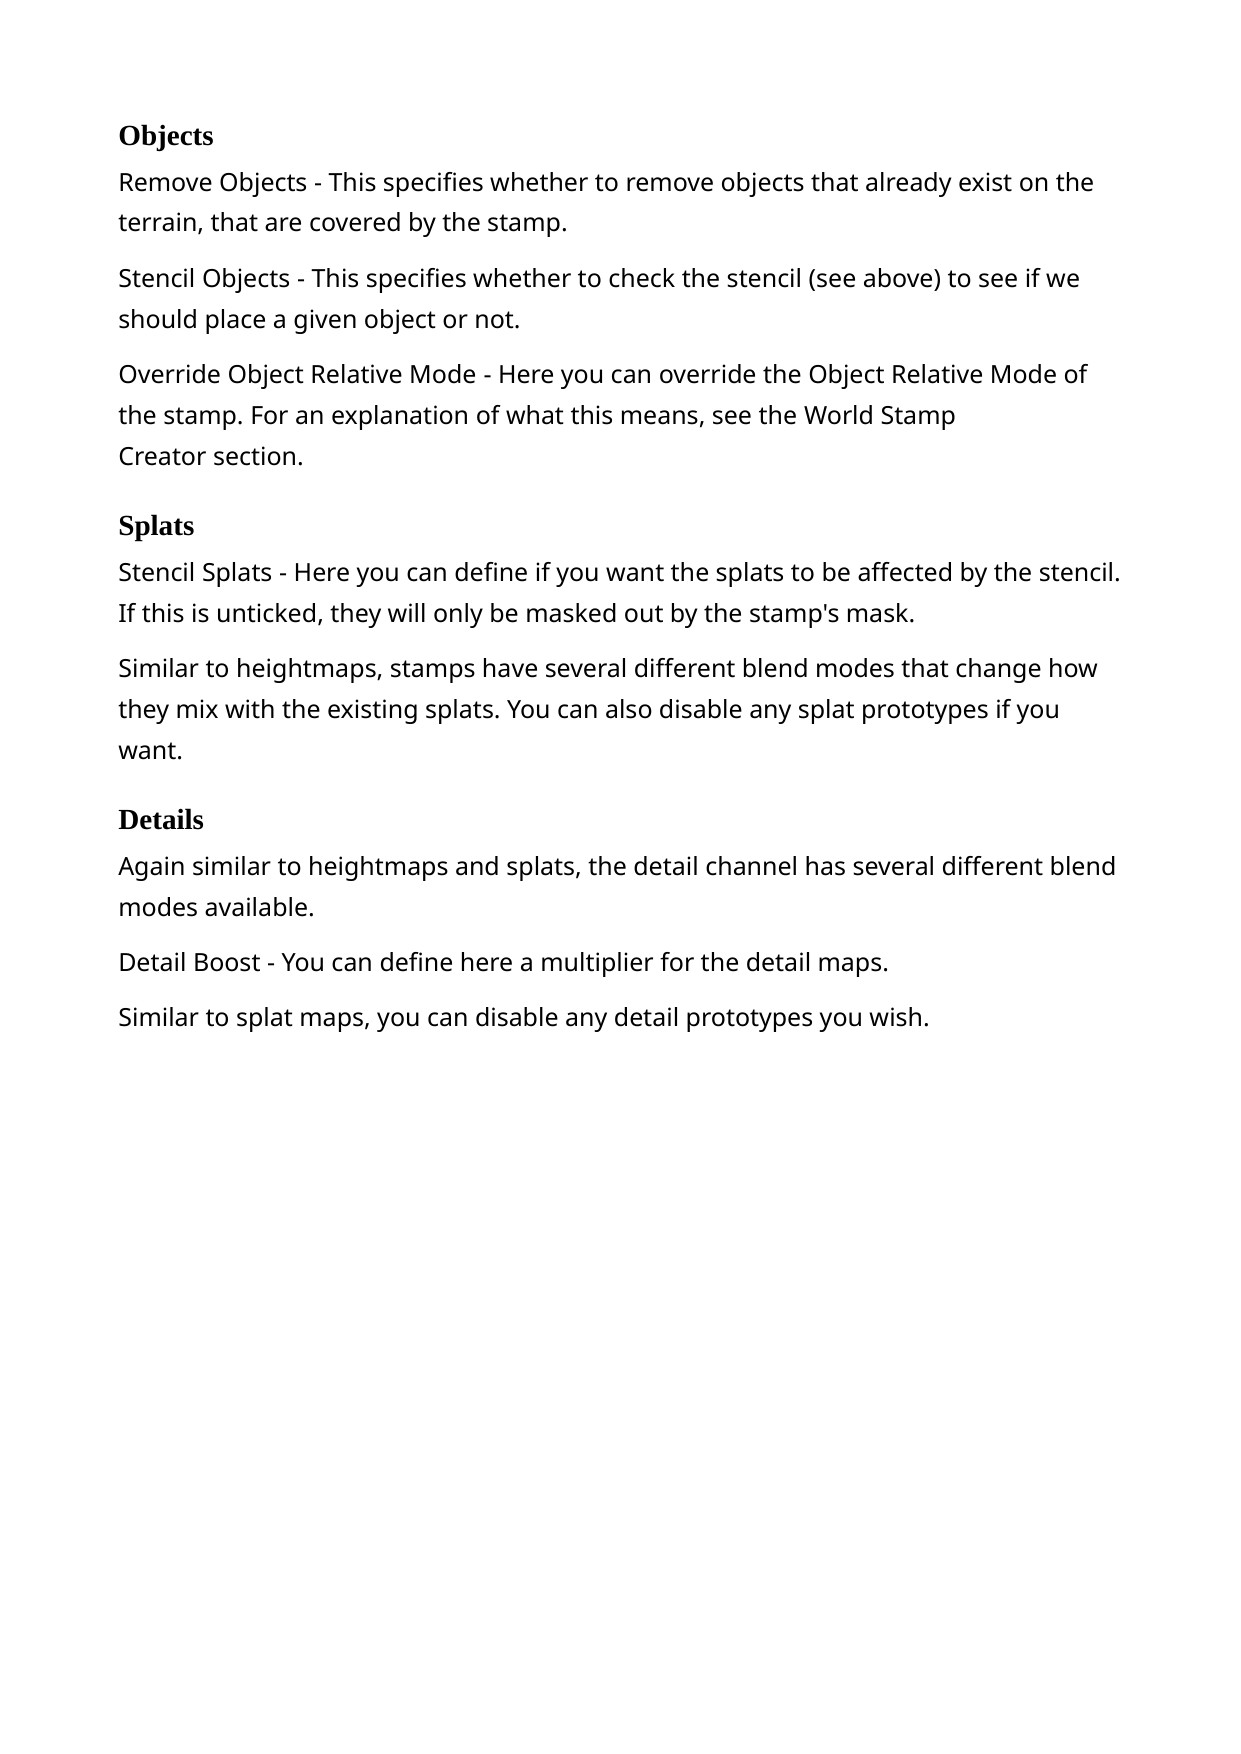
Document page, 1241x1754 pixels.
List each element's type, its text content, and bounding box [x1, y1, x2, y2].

text Stencil Splats - Here you can define if you want the splats to be affected by the stencil. If this is unticked, they will only be masked out by the stamp's mask. [118, 554, 1122, 629]
text Override Object Relative Mode - Here you can override the Object Relative Mode of the stamp. For an explanation of what this means, see the World Stamp Creator section. [118, 357, 1122, 472]
subtitle Details [118, 802, 1122, 836]
subtitle Objects [118, 118, 1122, 152]
text Similar to heightmaps, stamps have several different blend modes that change how they mix with the existing splats. You can also disable any splat prototypes if you want. [118, 651, 1122, 766]
text Similar to splat maps, you can disable any detail prototypes you wish. [118, 1000, 1122, 1034]
subtitle Splats [118, 508, 1122, 542]
text Detail Boost - You can define here a multiplier for the detail maps. [118, 944, 1122, 979]
text Again similar to heightmaps and splats, the detail channel has several different blend modes available. [118, 848, 1122, 923]
text Remove Objects - This specifies whether to remove objects that already exist on the terrain, that are covered by the stamp. [118, 164, 1122, 239]
text Stencil Objects - This specifies whether to check the stencil (see above) to see if we should place a given object or not. [118, 260, 1122, 335]
